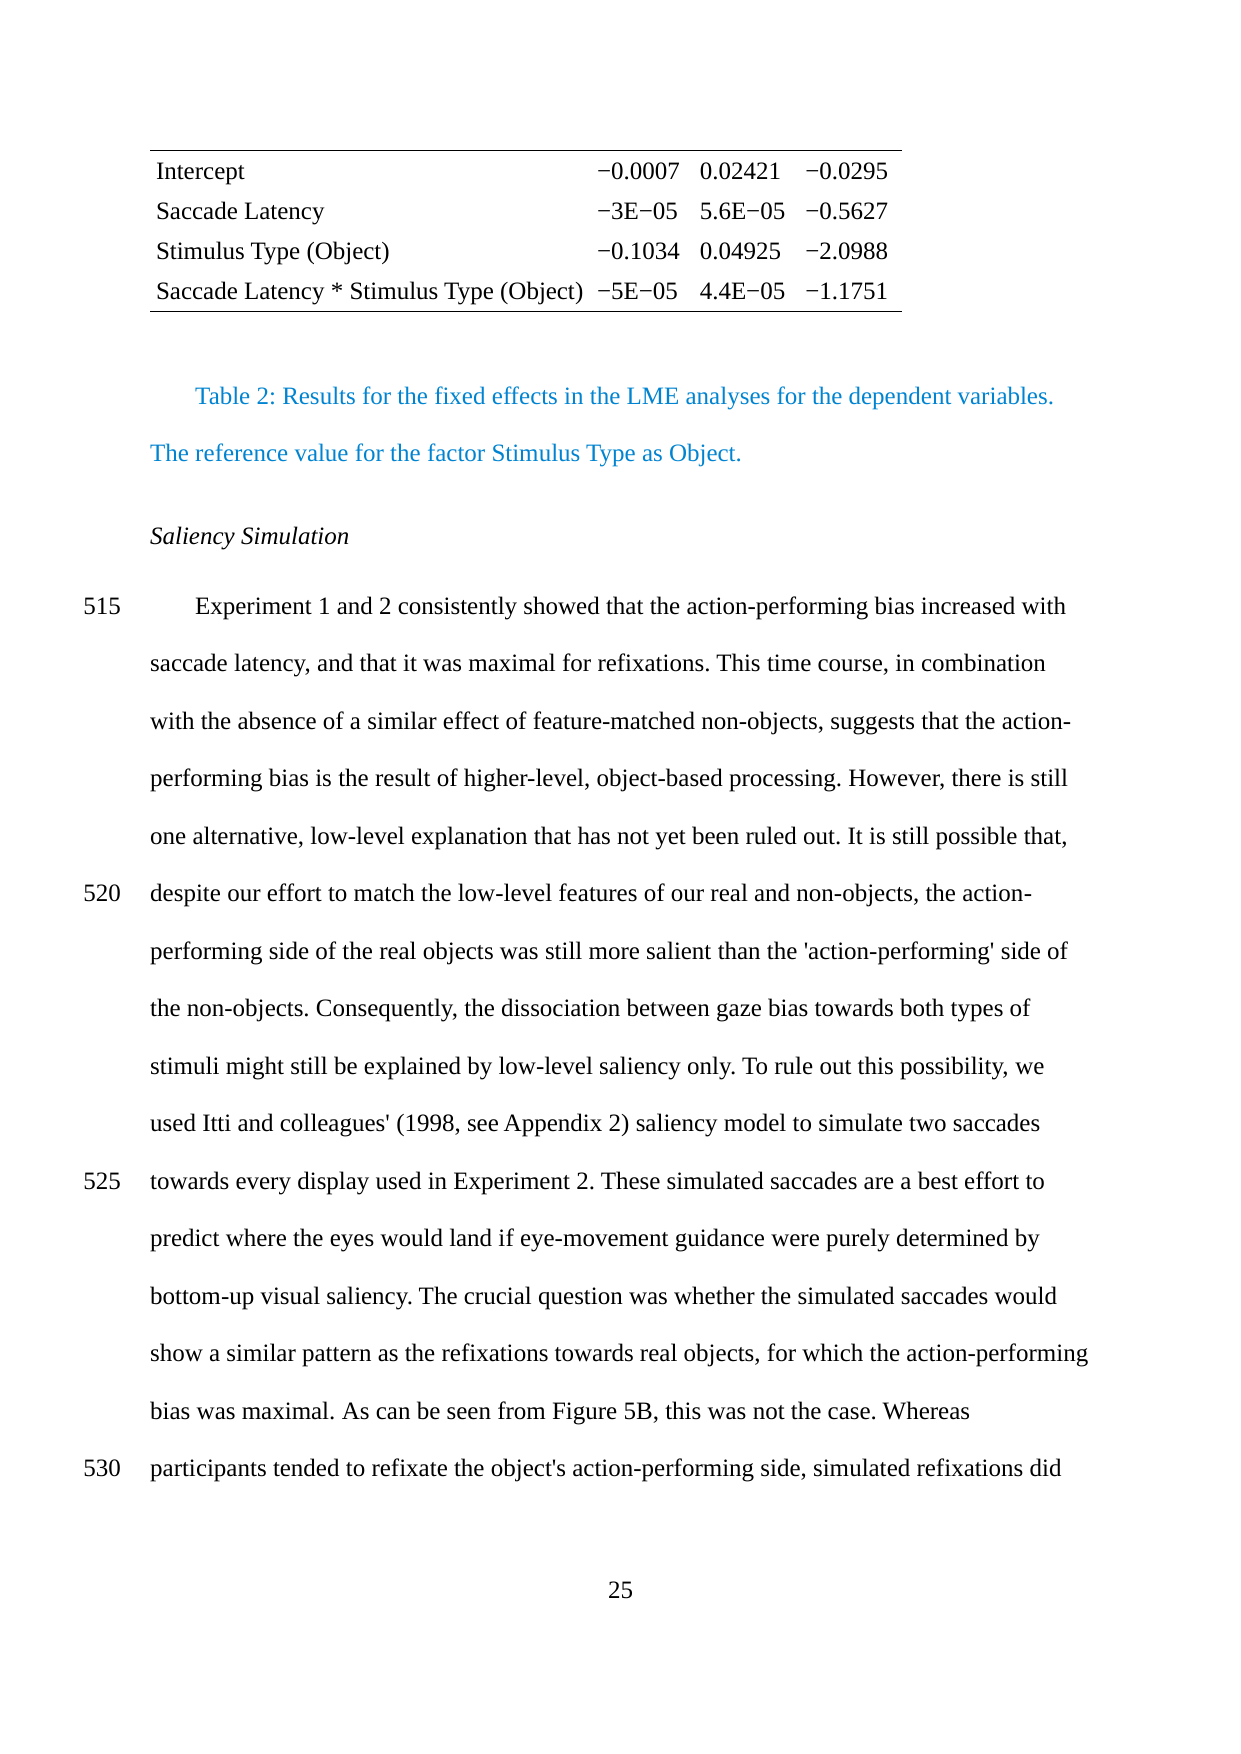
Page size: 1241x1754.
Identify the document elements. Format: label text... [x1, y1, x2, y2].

table_cell −0.1034 [591, 231, 694, 271]
text Table 2: Results for the fixed effects in the LME analyses for the dependent variables. The reference value for the factor Stimulus Type as Object. [150, 381, 1091, 467]
table_cell Saccade Latency * Stimulus Type (Object) [150, 271, 591, 311]
table_cell 0.04925 [694, 231, 799, 271]
table_cell Stimulus Type (Object) [150, 231, 591, 271]
table_cell 4.4E−05 [694, 271, 799, 311]
table_cell −3E−05 [591, 190, 694, 231]
table_cell 0.02421 [694, 151, 799, 190]
table_cell 5.6E−05 [694, 190, 799, 231]
table_cell −1.1751 [799, 271, 902, 311]
table_cell −5E−05 [591, 271, 694, 311]
table_cell −0.0295 [799, 151, 902, 190]
text Experiment 1 and 2 consistently showed that the action-performing bias increased with saccade latency, and that it was maximal for refixations. This time course, in combination with the absence of a similar effect of feature-matched non-objects, suggests that the action-performing bias is the result of higher-level, object-based processing. However, there is still one alternative, low-level explanation that has not yet been ruled out. It is still possible that, despite our effort to match the low-level features of our real and non-objects, the action-performing side of the real objects was still more salient than the 'action-performing' side of the non-objects. Consequently, the dissociation between gaze bias towards both types of stimuli might still be explained by low-level saliency only. To rule out this possibility, we used Itti and colleagues' (1998, see Appendix 2) saliency model to simulate two saccades towards every display used in Experiment 2. These simulated saccades are a best effort to predict where the eyes would land if eye-movement guidance were purely determined by bottom-up visual saliency. The crucial question was whether the simulated saccades would show a similar pattern as the refixations towards real objects, for which the action-performing bias was maximal. As can be seen from Figure 5B, this was not the case. Whereas participants tended to refixate the object's action-performing side, simulated refixations did [150, 591, 1091, 1482]
table_cell −2.0988 [799, 231, 902, 271]
table_cell −0.5627 [799, 190, 902, 231]
table_cell Intercept [150, 151, 591, 190]
table_cell Saccade Latency [150, 190, 591, 231]
table_cell −0.0007 [591, 151, 694, 190]
subtitle Saliency Simulation [150, 521, 1091, 550]
